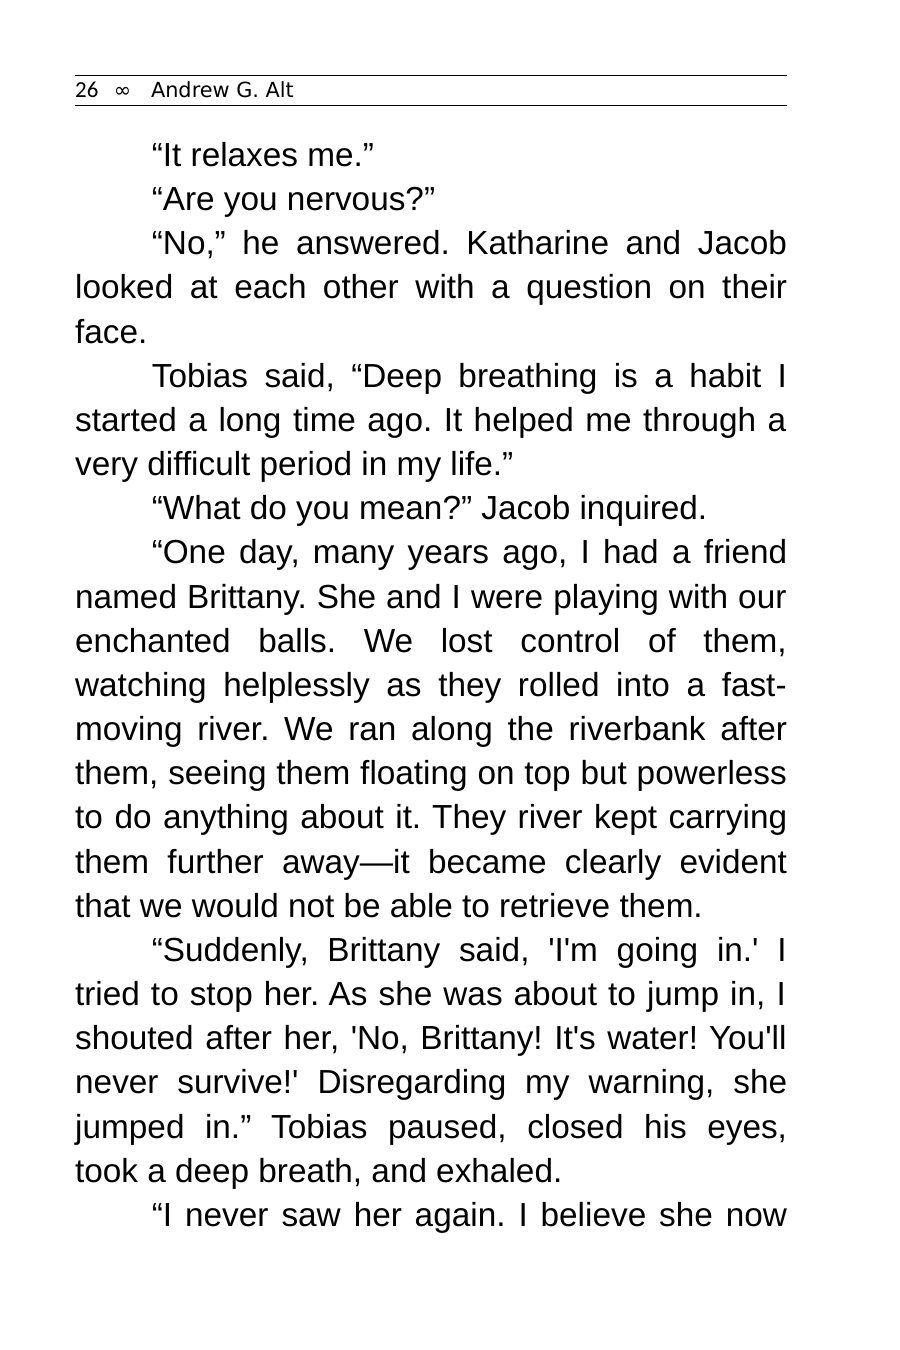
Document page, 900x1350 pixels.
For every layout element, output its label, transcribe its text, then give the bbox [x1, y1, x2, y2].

text “What do you mean?” Jacob inquired. [75, 488, 787, 527]
text Tobias said, “Deep breathing is a habit I started a long time ago. It helped me through a very difficult period in my life.” [75, 356, 787, 483]
text “Suddenly, Brittany said, 'I'm going in.' I tried to stop her. As she was about to jump in, I shouted after her, 'No, Brittany! It's water! You'll never survive!' Disregarding my warning, she jumped in.” Tobias paused, closed his eyes, took a deep breath, and exhaled. [75, 930, 787, 1189]
text “No,” he answered. Katharine and Jacob looked at each other with a question on their face. [75, 223, 787, 350]
text “One day, many years ago, I had a friend named Brittany. She and I were playing with our enchanted balls. We lost control of them, watching helplessly as they rolled into a fast-moving river. We ran along the riverbank after them, seeing them floating on top but powerless to do anything about it. They river kept carrying them further away—it became clearly evident that we would not be able to retrieve them. [75, 532, 787, 924]
text “Are you nervous?” [75, 179, 787, 218]
text “It relaxes me.” [75, 135, 787, 173]
text “I never saw her again. I believe she now [75, 1195, 787, 1233]
